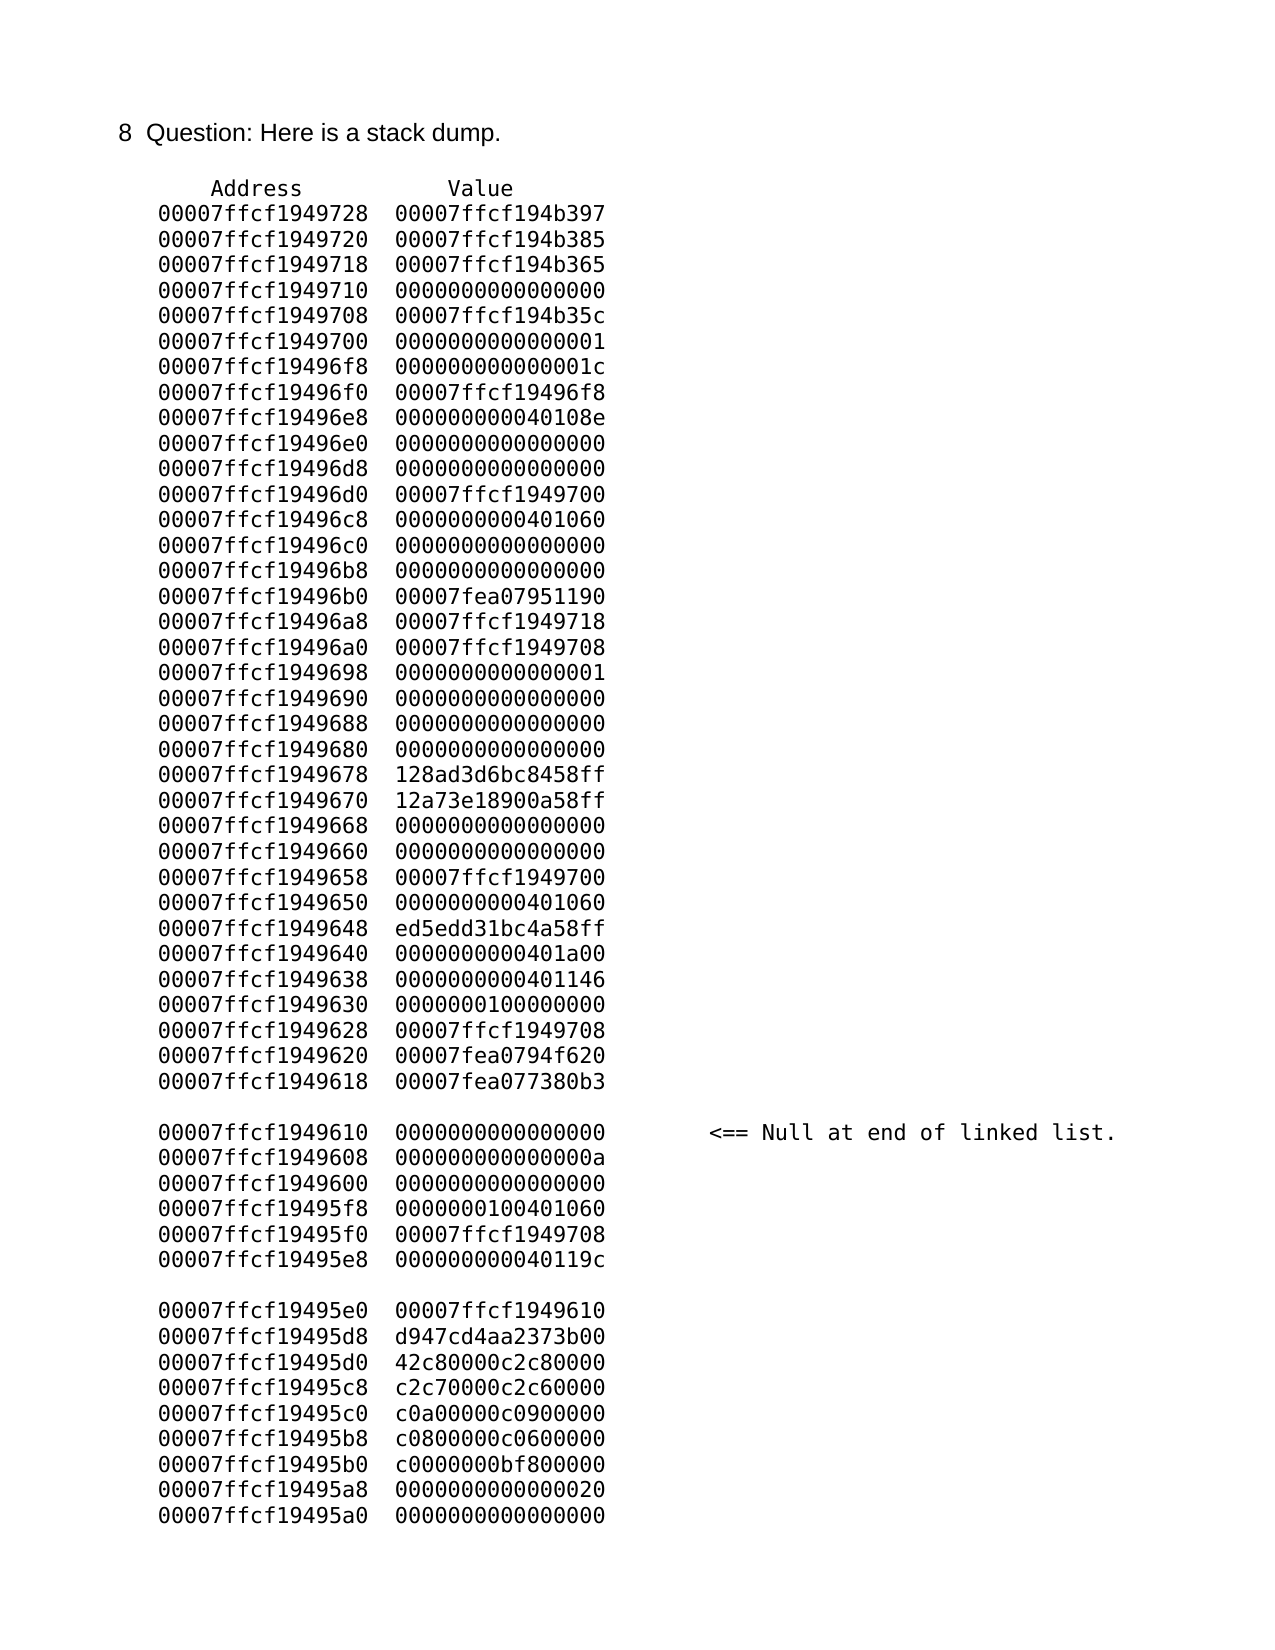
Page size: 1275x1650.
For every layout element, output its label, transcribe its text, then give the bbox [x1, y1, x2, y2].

text 00007ffcf1949728 00007ffcf194b397 [118, 201, 1157, 227]
text 00007ffcf19495c8 c2c70000c2c60000 [118, 1375, 1157, 1401]
text 00007ffcf1949660 0000000000000000 [118, 839, 1157, 865]
text 00007ffcf19495a0 0000000000000000 [118, 1503, 1157, 1528]
text 00007ffcf1949708 00007ffcf194b35c [118, 303, 1157, 329]
text 00007ffcf1949688 0000000000000000 [118, 712, 1157, 737]
text 00007ffcf19496c8 0000000000401060 [118, 507, 1157, 533]
text 00007ffcf19495b8 c0800000c0600000 [118, 1426, 1157, 1452]
text 8 Question: Here is a stack dump. [118, 118, 1157, 147]
text 00007ffcf1949630 0000000100000000 [118, 992, 1157, 1018]
text 00007ffcf1949700 0000000000000001 [118, 329, 1157, 354]
text 00007ffcf19496d0 00007ffcf1949700 [118, 482, 1157, 507]
text 00007ffcf1949650 0000000000401060 [118, 890, 1157, 916]
text 00007ffcf1949640 0000000000401a00 [118, 941, 1157, 967]
text 00007ffcf1949610 0000000000000000 <== Null at end of linked list. [118, 1120, 1157, 1145]
text 00007ffcf19496a8 00007ffcf1949718 [118, 609, 1157, 635]
text 00007ffcf19495f0 00007ffcf1949708 [118, 1222, 1157, 1247]
text 00007ffcf19496a0 00007ffcf1949708 [118, 635, 1157, 661]
text 00007ffcf19496b8 0000000000000000 [118, 558, 1157, 584]
text 00007ffcf1949620 00007fea0794f620 [118, 1043, 1157, 1069]
text 00007ffcf19495b0 c0000000bf800000 [118, 1452, 1157, 1477]
text 00007ffcf19495f8 0000000100401060 [118, 1196, 1157, 1222]
text 00007ffcf19496c0 0000000000000000 [118, 533, 1157, 558]
text 00007ffcf1949710 0000000000000000 [118, 278, 1157, 303]
text 00007ffcf19495d0 42c80000c2c80000 [118, 1349, 1157, 1375]
text 00007ffcf19496f8 000000000000001c [118, 354, 1157, 380]
text 00007ffcf19495d8 d947cd4aa2373b00 [118, 1324, 1157, 1349]
text 00007ffcf1949638 0000000000401146 [118, 967, 1157, 992]
text 00007ffcf19496b0 00007fea07951190 [118, 584, 1157, 609]
text 00007ffcf1949718 00007ffcf194b365 [118, 252, 1157, 278]
text 00007ffcf19495a8 0000000000000020 [118, 1477, 1157, 1503]
text 00007ffcf1949680 0000000000000000 [118, 737, 1157, 763]
text 00007ffcf1949668 0000000000000000 [118, 814, 1157, 839]
text 00007ffcf19495c0 c0a00000c0900000 [118, 1401, 1157, 1426]
text 00007ffcf1949600 0000000000000000 [118, 1171, 1157, 1196]
text 00007ffcf1949690 0000000000000000 [118, 686, 1157, 712]
text 00007ffcf1949720 00007ffcf194b385 [118, 227, 1157, 252]
text 00007ffcf1949678 128ad3d6bc8458ff [118, 763, 1157, 788]
text 00007ffcf1949658 00007ffcf1949700 [118, 865, 1157, 890]
text 00007ffcf19496d8 0000000000000000 [118, 456, 1157, 482]
text 00007ffcf19496f0 00007ffcf19496f8 [118, 380, 1157, 405]
text 00007ffcf1949628 00007ffcf1949708 [118, 1018, 1157, 1043]
text 00007ffcf1949670 12a73e18900a58ff [118, 788, 1157, 814]
text Address Value [118, 176, 1157, 201]
text 00007ffcf1949608 000000000000000a [118, 1145, 1157, 1171]
text 00007ffcf1949698 0000000000000001 [118, 661, 1157, 686]
text 00007ffcf1949648 ed5edd31bc4a58ff [118, 916, 1157, 941]
text 00007ffcf19495e8 000000000040119c [118, 1247, 1157, 1273]
text 00007ffcf19496e0 0000000000000000 [118, 431, 1157, 456]
text 00007ffcf1949618 00007fea077380b3 [118, 1069, 1157, 1094]
text 00007ffcf19495e0 00007ffcf1949610 [118, 1298, 1157, 1324]
text 00007ffcf19496e8 000000000040108e [118, 405, 1157, 431]
